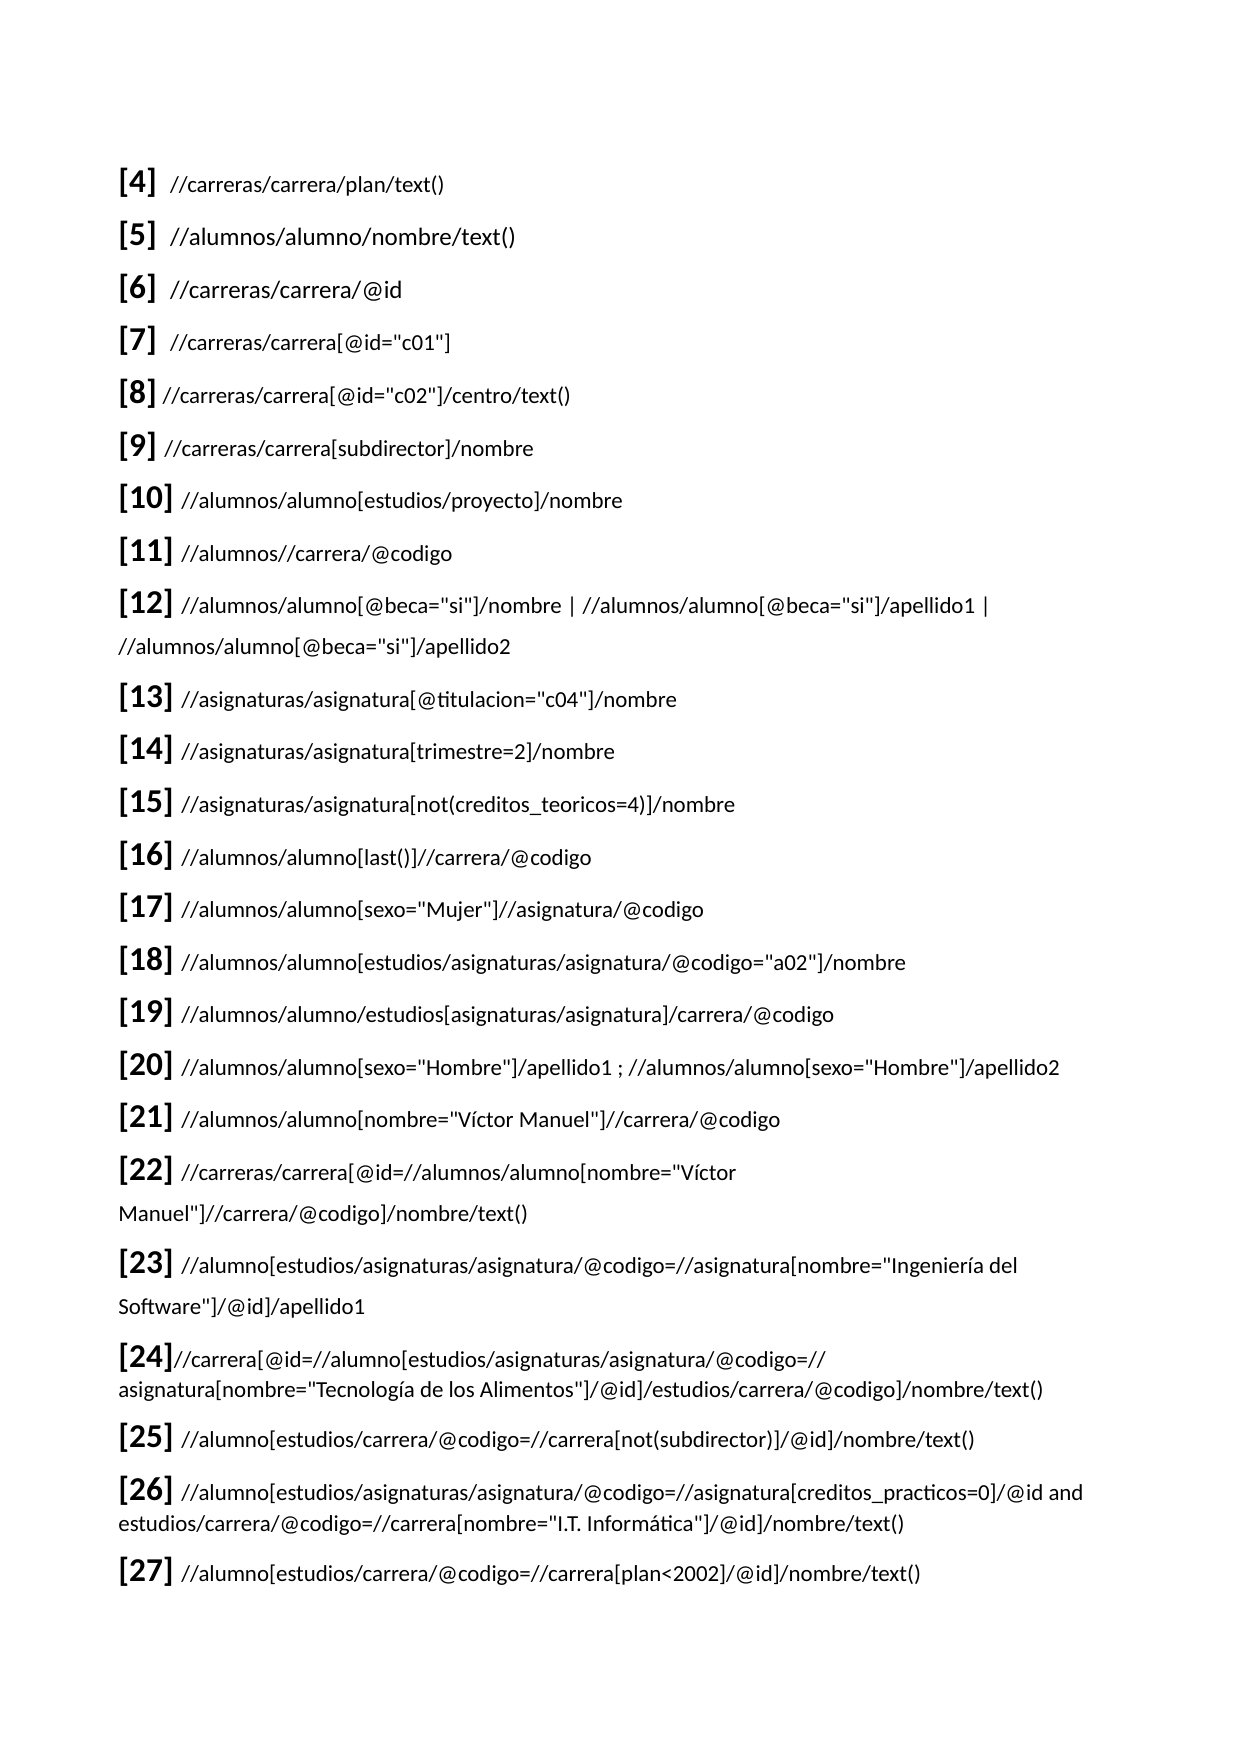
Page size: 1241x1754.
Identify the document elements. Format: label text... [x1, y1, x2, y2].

text [24]//carrera[@id=//alumno[estudios/asignaturas/asignatura/@codigo=//asignatura[nombre="Tecnología de los Alimentos"]/@id]/estudios/carrera/@codigo]/nombre/text() [118, 1335, 1122, 1403]
text [14] //asignaturas/asignatura[trimestre=2]/nombre [118, 727, 1122, 768]
text [17] //alumnos/alumno[sexo="Mujer"]//asignatura/@codigo [118, 885, 1122, 926]
text [13] //asignaturas/asignatura[@titulacion="c04"]/nombre [118, 675, 1122, 715]
text [4] //carreras/carrera/plan/text() [118, 161, 1122, 201]
text [23] //alumno[estudios/asignaturas/asignatura/@codigo=//asignatura[nombre="Ingeniería del Software"]/@id]/apellido1 [118, 1241, 1122, 1323]
text [22] //carreras/carrera[@id=//alumnos/alumno[nombre="Víctor Manuel"]//carrera/@codigo]/nombre/text() [118, 1148, 1122, 1229]
text [9] //carreras/carrera[subdirector]/nombre [118, 423, 1122, 464]
text [7] //carreras/carrera[@id="c01"] [118, 318, 1122, 359]
text [26] //alumno[estudios/asignaturas/asignatura/@codigo=//asignatura[creditos_practicos=0]/@id and estudios/carrera/@codigo=//carrera[nombre="I.T. Informática"]/@id]/nombre/text() [118, 1468, 1122, 1537]
text [18] //alumnos/alumno[estudios/asignaturas/asignatura/@codigo="a02"]/nombre [118, 938, 1122, 978]
text [16] //alumnos/alumno[last()]//carrera/@codigo [118, 832, 1122, 873]
text [10] //alumnos/alumno[estudios/proyecto]/nombre [118, 476, 1122, 517]
text [15] //asignaturas/asignatura[not(creditos_teoricos=4)]/nombre [118, 780, 1122, 821]
text [6] //carreras/carrera/@id [118, 266, 1122, 306]
text [20] //alumnos/alumno[sexo="Hombre"]/apellido1 ; //alumnos/alumno[sexo="Hombre"]/apellido2 [118, 1043, 1122, 1084]
text [25] //alumno[estudios/carrera/@codigo=//carrera[not(subdirector)]/@id]/nombre/text() [118, 1415, 1122, 1456]
text [27] //alumno[estudios/carrera/@codigo=//carrera[plan<2002]/@id]/nombre/text() [118, 1549, 1122, 1589]
text [8] //carreras/carrera[@id="c02"]/centro/text() [118, 371, 1122, 412]
text [5] //alumnos/alumno/nombre/text() [118, 213, 1122, 254]
text [11] //alumnos//carrera/@codigo [118, 529, 1122, 569]
text [12] //alumnos/alumno[@beca="si"]/nombre | //alumnos/alumno[@beca="si"]/apellido1 | //alumnos/alumno[@beca="si"]/apellido2 [118, 581, 1122, 663]
text [19] //alumnos/alumno/estudios[asignaturas/asignatura]/carrera/@codigo [118, 990, 1122, 1031]
text [21] //alumnos/alumno[nombre="Víctor Manuel"]//carrera/@codigo [118, 1096, 1122, 1136]
